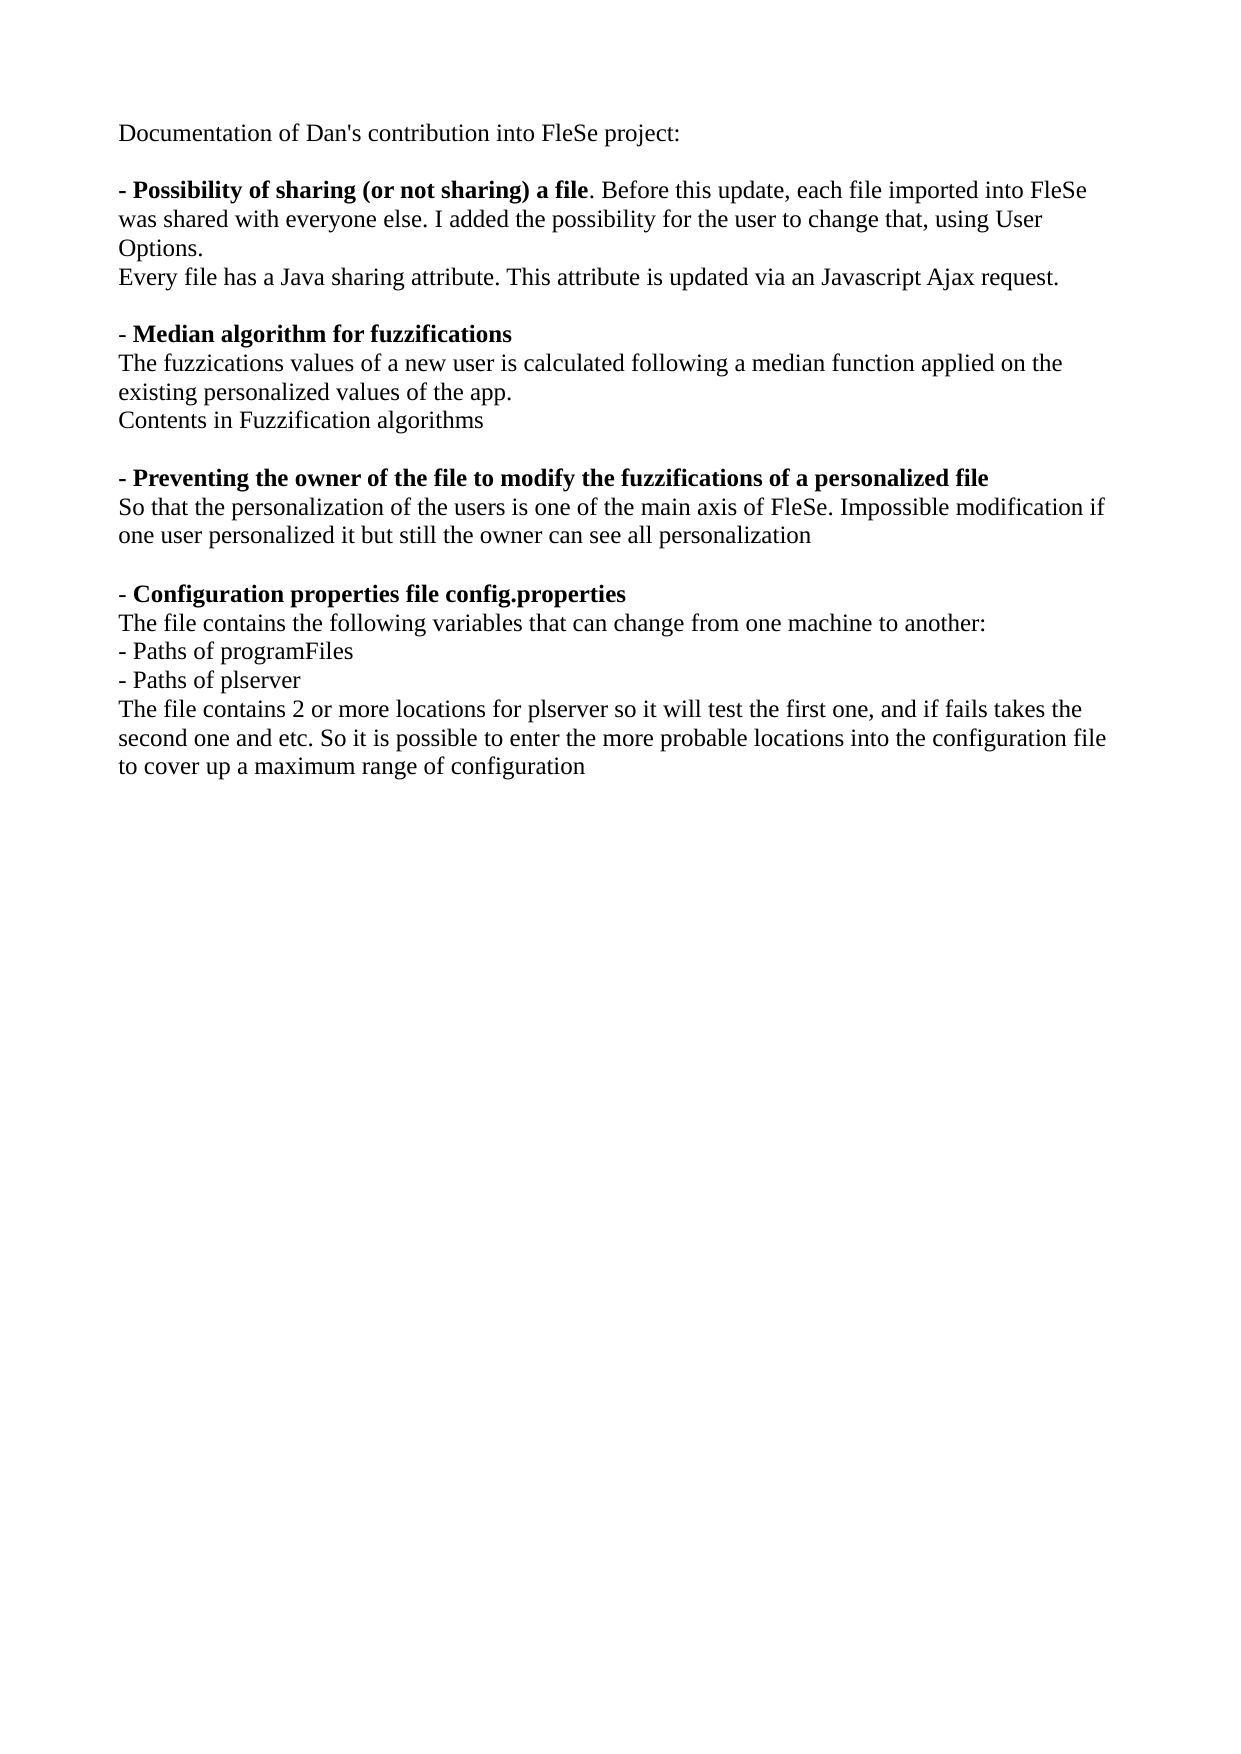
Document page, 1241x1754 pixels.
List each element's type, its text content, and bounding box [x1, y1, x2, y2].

text - Paths of programFiles [118, 636, 1122, 665]
text - Configuration properties file config.properties [118, 579, 1122, 608]
text So that the personalization of the users is one of the main axis of FleSe. Impossible modification if one user personalized it but still the owner can see all personalization [118, 492, 1122, 549]
text - Preventing the owner of the file to modify the fuzzifications of a personalized file [118, 463, 1122, 492]
text The fuzzications values of a new user is calculated following a median function applied on the existing personalized values of the app. [118, 348, 1122, 406]
text Every file has a Java sharing attribute. This attribute is updated via an Javascript Ajax request. [118, 262, 1122, 291]
text - Median algorithm for fuzzifications [118, 319, 1122, 348]
text Contents in Fuzzification algorithms [118, 406, 1122, 434]
text Documentation of Dan's contribution into FleSe project: [118, 118, 1122, 147]
text The file contains 2 or more locations for plserver so it will test the first one, and if fails takes the second one and etc. So it is possible to enter the more probable locations into the configuration file to cover up a maximum range of configuration [118, 694, 1122, 780]
text - Possibility of sharing (or not sharing) a file. Before this update, each file imported into FleSe was shared with everyone else. I added the possibility for the user to change that, using User Options. [118, 176, 1122, 262]
text The file contains the following variables that can change from one machine to another: [118, 608, 1122, 636]
text - Paths of plserver [118, 665, 1122, 694]
